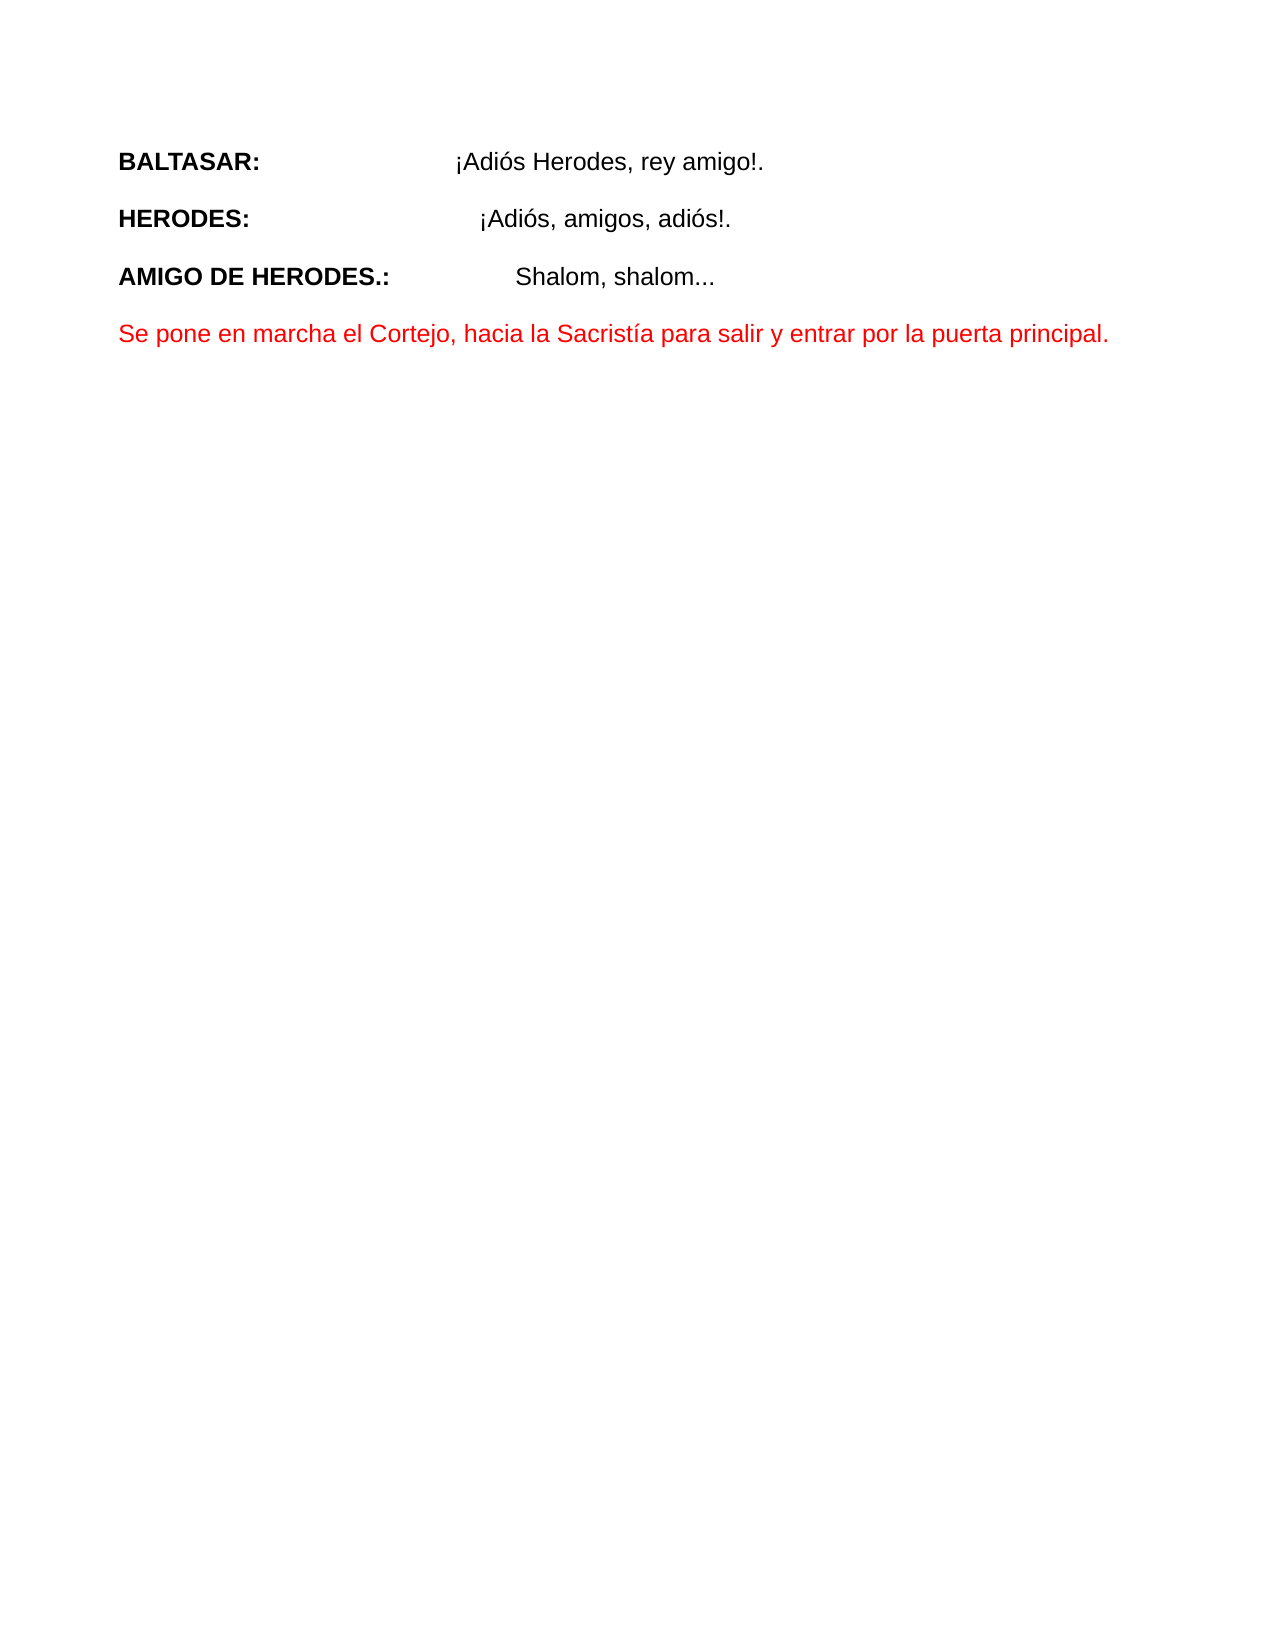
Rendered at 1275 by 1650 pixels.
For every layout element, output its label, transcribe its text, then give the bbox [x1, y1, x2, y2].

text HERODES: ¡Adiós, amigos, adiós!. [118, 204, 1157, 233]
text BALTASAR: ¡Adiós Herodes, rey amigo!. [118, 147, 1157, 176]
text Se pone en marcha el Cortejo, hacia la Sacristía para salir y entrar por la puerta principal. [118, 319, 1157, 348]
text AMIGO DE HERODES.: Shalom, shalom... [118, 262, 1157, 291]
